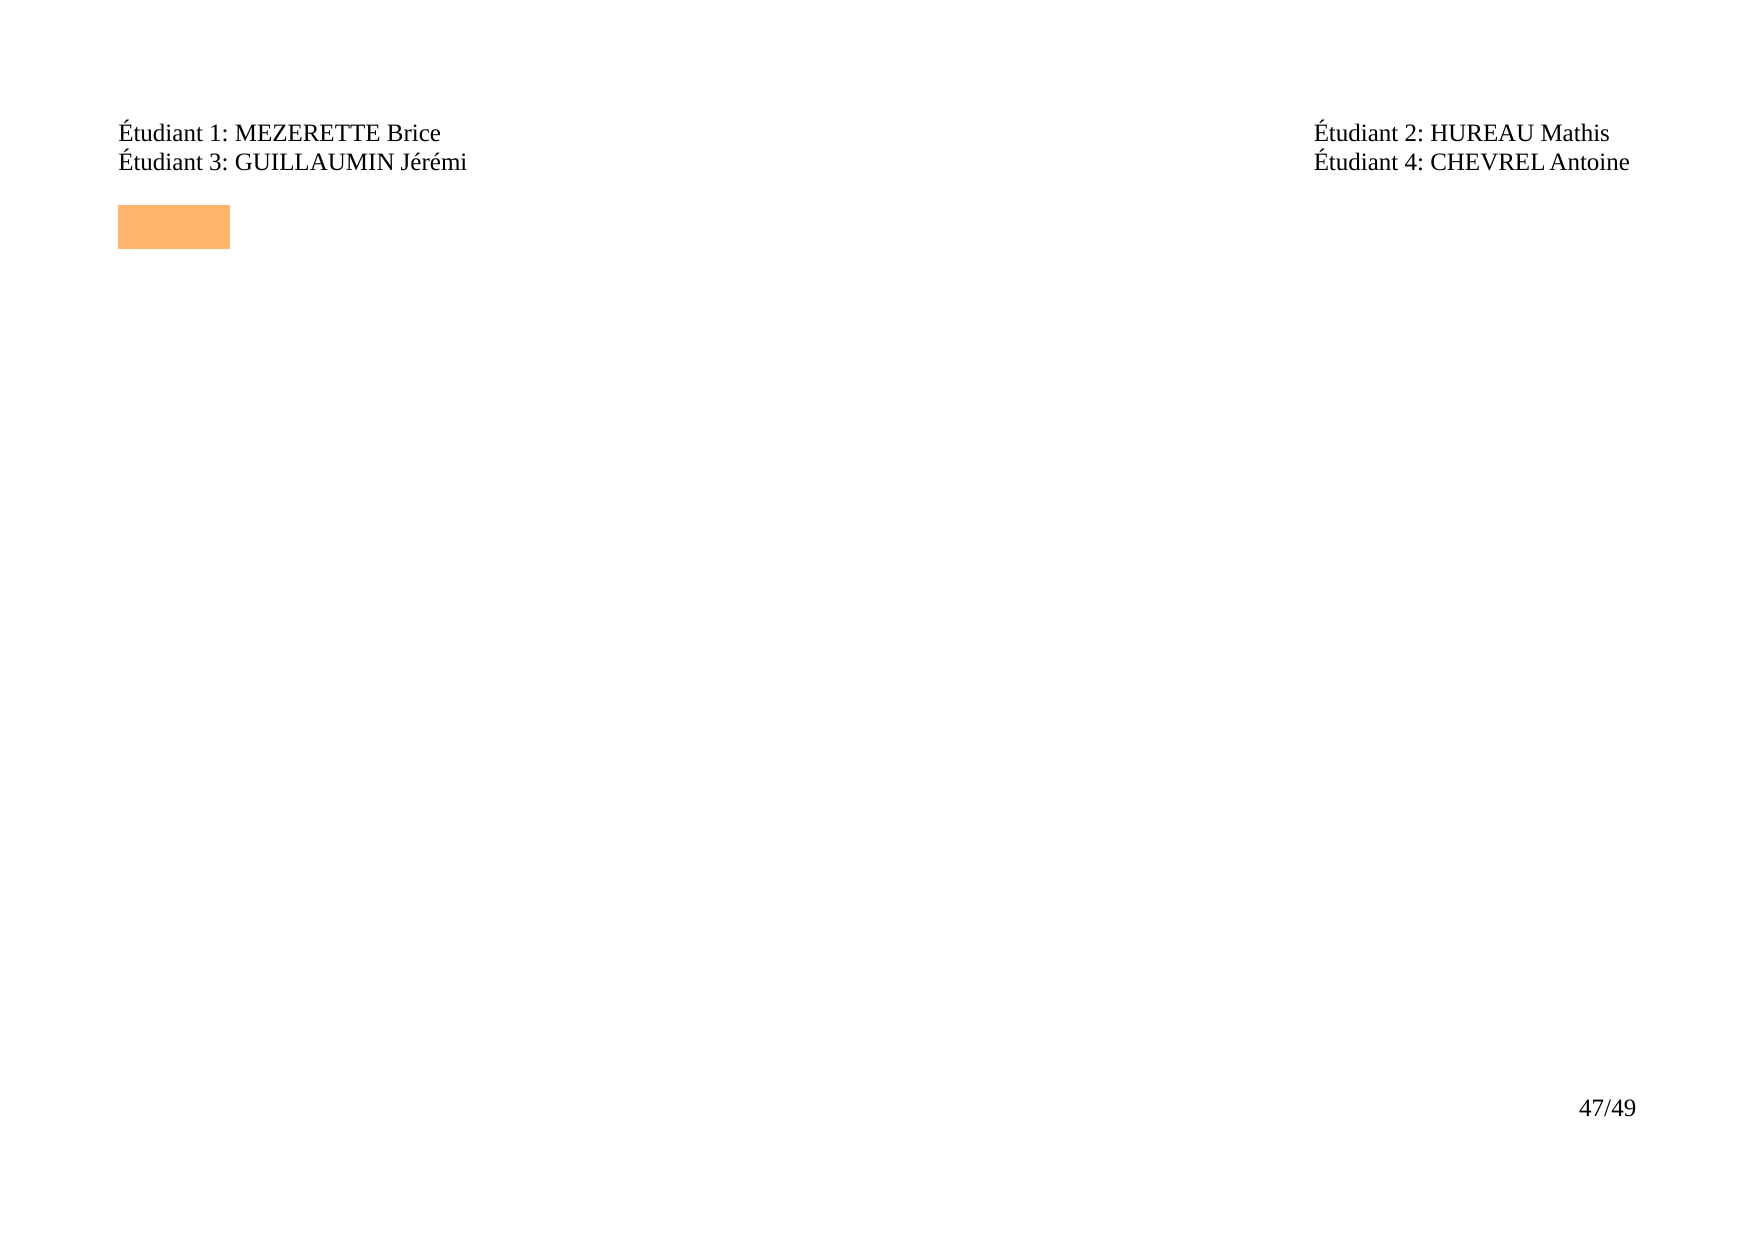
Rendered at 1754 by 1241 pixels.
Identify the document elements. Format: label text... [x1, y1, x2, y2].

subtitle 4 - PLANIFICATION [231, 205, 1636, 249]
